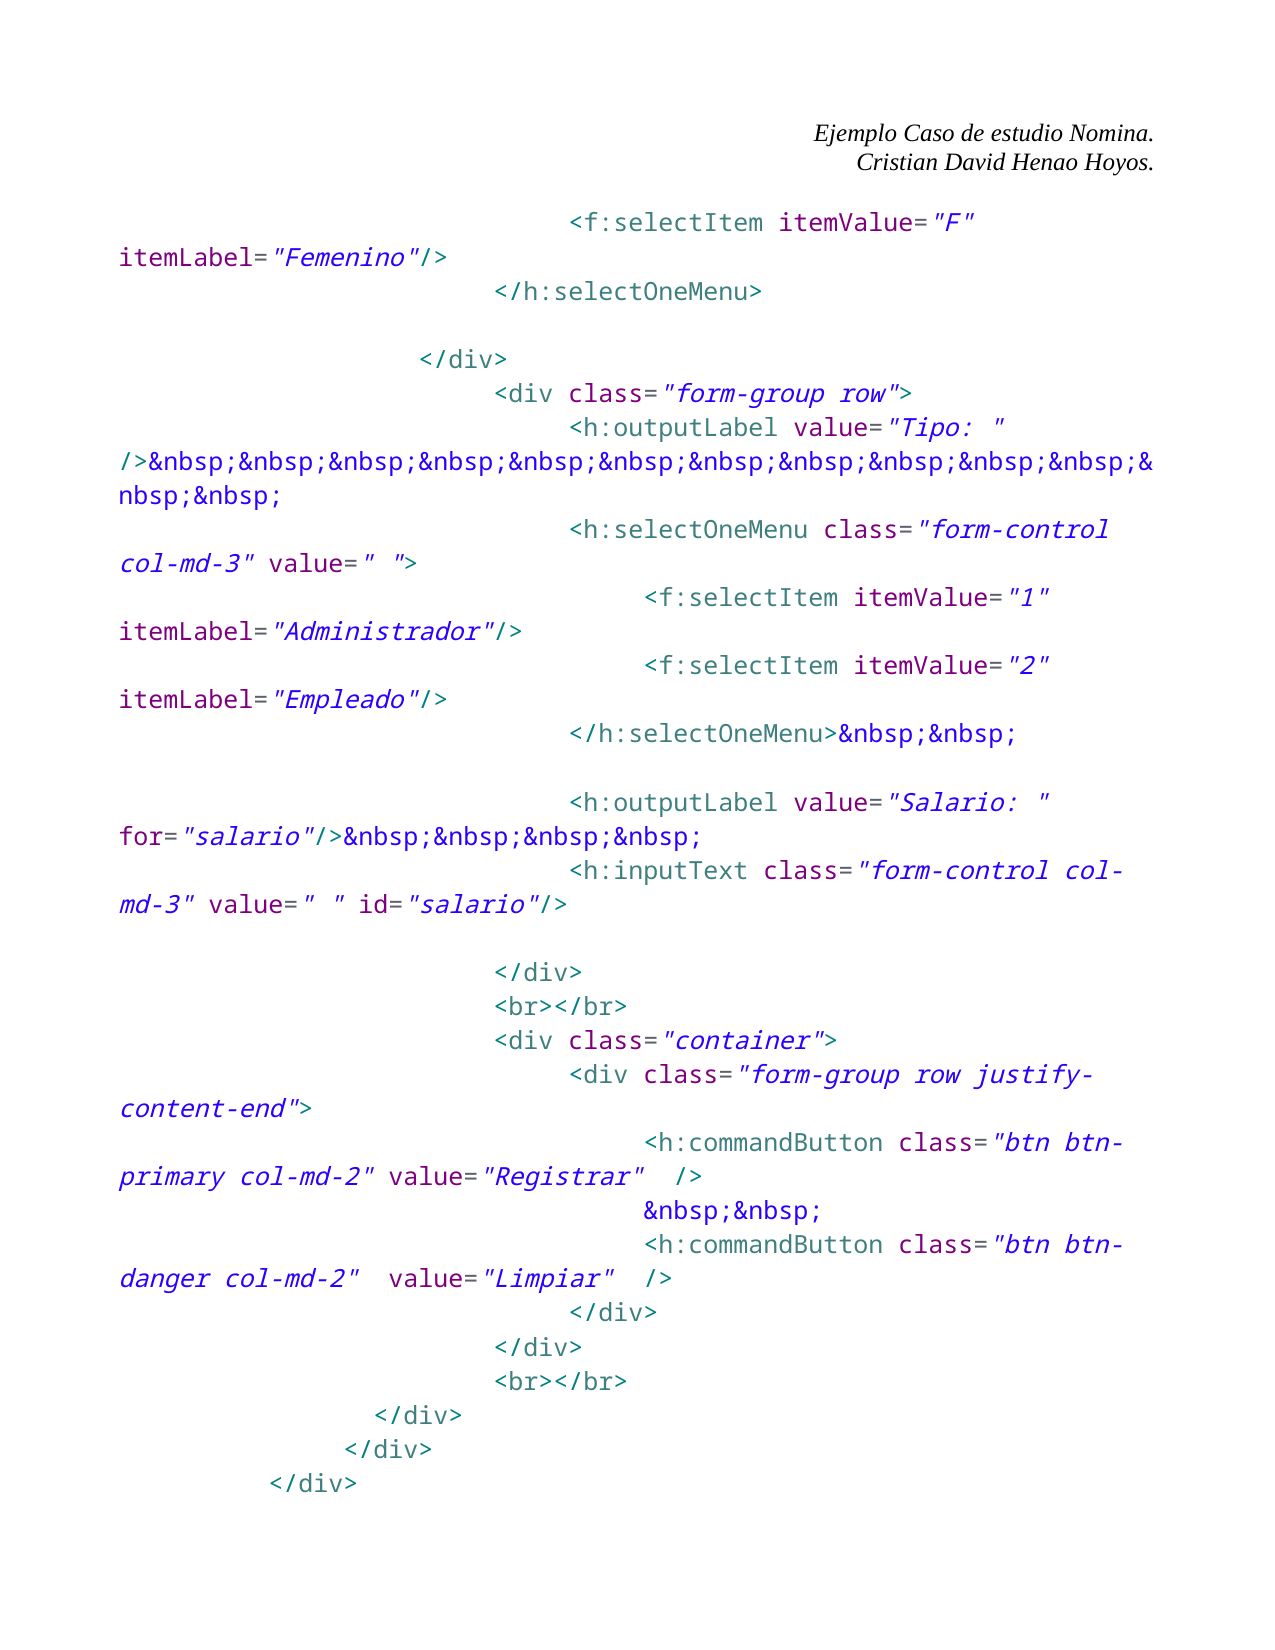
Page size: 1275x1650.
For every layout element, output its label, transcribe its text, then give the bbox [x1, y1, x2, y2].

text <h:outputLabel value="Salario: " for="salario"/>&nbsp;&nbsp;&nbsp;&nbsp; [118, 784, 1157, 852]
text <h:selectOneMenu class="form-control col-md-3" value=" "> [118, 512, 1157, 580]
text <f:selectItem itemValue="1" itemLabel="Administrador"/> [118, 580, 1157, 648]
text <div class="form-group row justify-content-end"> [118, 1057, 1157, 1125]
text </div> [118, 1329, 1157, 1363]
text <f:selectItem itemValue="F" itemLabel="Femenino"/> [118, 205, 1157, 273]
text <f:selectItem itemValue="2" itemLabel="Empleado"/> [118, 648, 1157, 716]
text <br></br> [118, 988, 1157, 1023]
text </div> [118, 1397, 1157, 1431]
text &nbsp;&nbsp; [118, 1193, 1157, 1227]
text </h:selectOneMenu> [118, 273, 1157, 307]
text <div class="container"> [118, 1023, 1157, 1057]
text <h:outputLabel value="Tipo: " />&nbsp;&nbsp;&nbsp;&nbsp;&nbsp;&nbsp;&nbsp;&nbsp;&nbsp;&nbsp;&nbsp;&nbsp;&nbsp; [118, 409, 1157, 512]
text </div> [118, 1431, 1157, 1465]
text </div> [118, 954, 1157, 988]
text <br></br> [118, 1363, 1157, 1397]
text </div> [118, 1295, 1157, 1329]
text </div> [118, 341, 1157, 375]
text <div class="form-group row"> [118, 375, 1157, 409]
text <h:commandButton class="btn btn-danger col-md-2" value="Limpiar" /> [118, 1227, 1157, 1295]
text </div> [118, 1465, 1157, 1499]
text <h:commandButton class="btn btn-primary col-md-2" value="Registrar" /> [118, 1125, 1157, 1193]
text </h:selectOneMenu>&nbsp;&nbsp; [118, 716, 1157, 750]
text <h:inputText class="form-control col-md-3" value=" " id="salario"/> [118, 852, 1157, 920]
